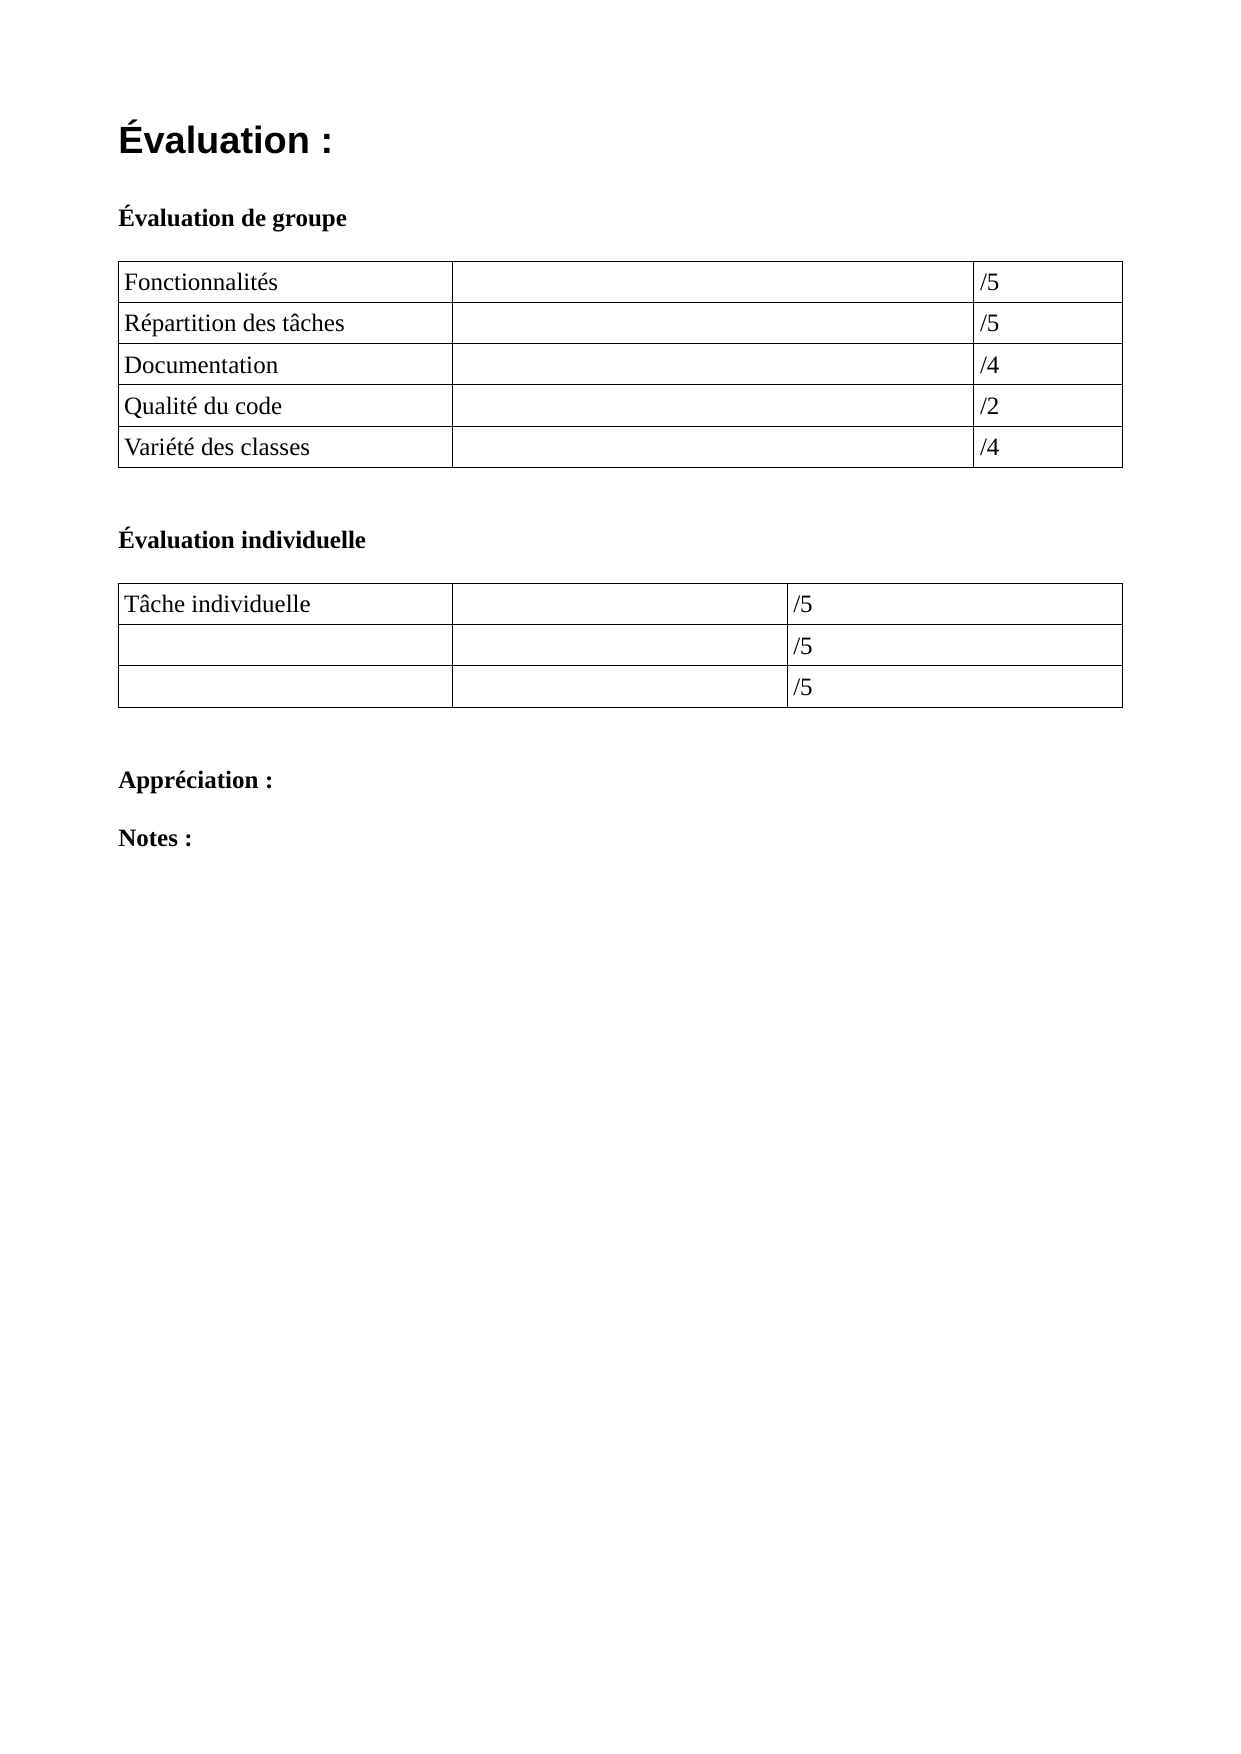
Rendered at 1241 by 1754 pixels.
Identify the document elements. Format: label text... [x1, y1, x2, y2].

table_cell /5 [788, 666, 1122, 707]
table_cell /5 [974, 303, 1122, 343]
table_cell [119, 666, 452, 707]
table_header [453, 262, 973, 302]
text Notes : [118, 823, 1122, 851]
table_header [453, 584, 787, 624]
table_cell Variété des classes [119, 427, 452, 467]
table_header Tâche individuelle [119, 584, 452, 624]
table_cell [453, 303, 973, 343]
table_cell Documentation [119, 344, 452, 384]
table_cell /4 [974, 344, 1122, 384]
table_cell [119, 625, 452, 665]
table_cell [453, 385, 973, 426]
subtitle Évaluation : [118, 118, 1122, 162]
table_cell [453, 344, 973, 384]
table_cell [453, 666, 787, 707]
table_cell Répartition des tâches [119, 303, 452, 343]
table_header /5 [974, 262, 1122, 302]
table_cell /2 [974, 385, 1122, 426]
table_cell /4 [974, 427, 1122, 467]
table_cell [453, 427, 973, 467]
table_header Fonctionnalités [119, 262, 452, 302]
table_cell /5 [788, 625, 1122, 665]
text Évaluation individuelle [118, 525, 1122, 554]
table_cell Qualité du code [119, 385, 452, 426]
table_cell [453, 625, 787, 665]
text Évaluation de groupe [118, 203, 1122, 232]
text Appréciation : [118, 765, 1122, 794]
table_header /5 [788, 584, 1122, 624]
